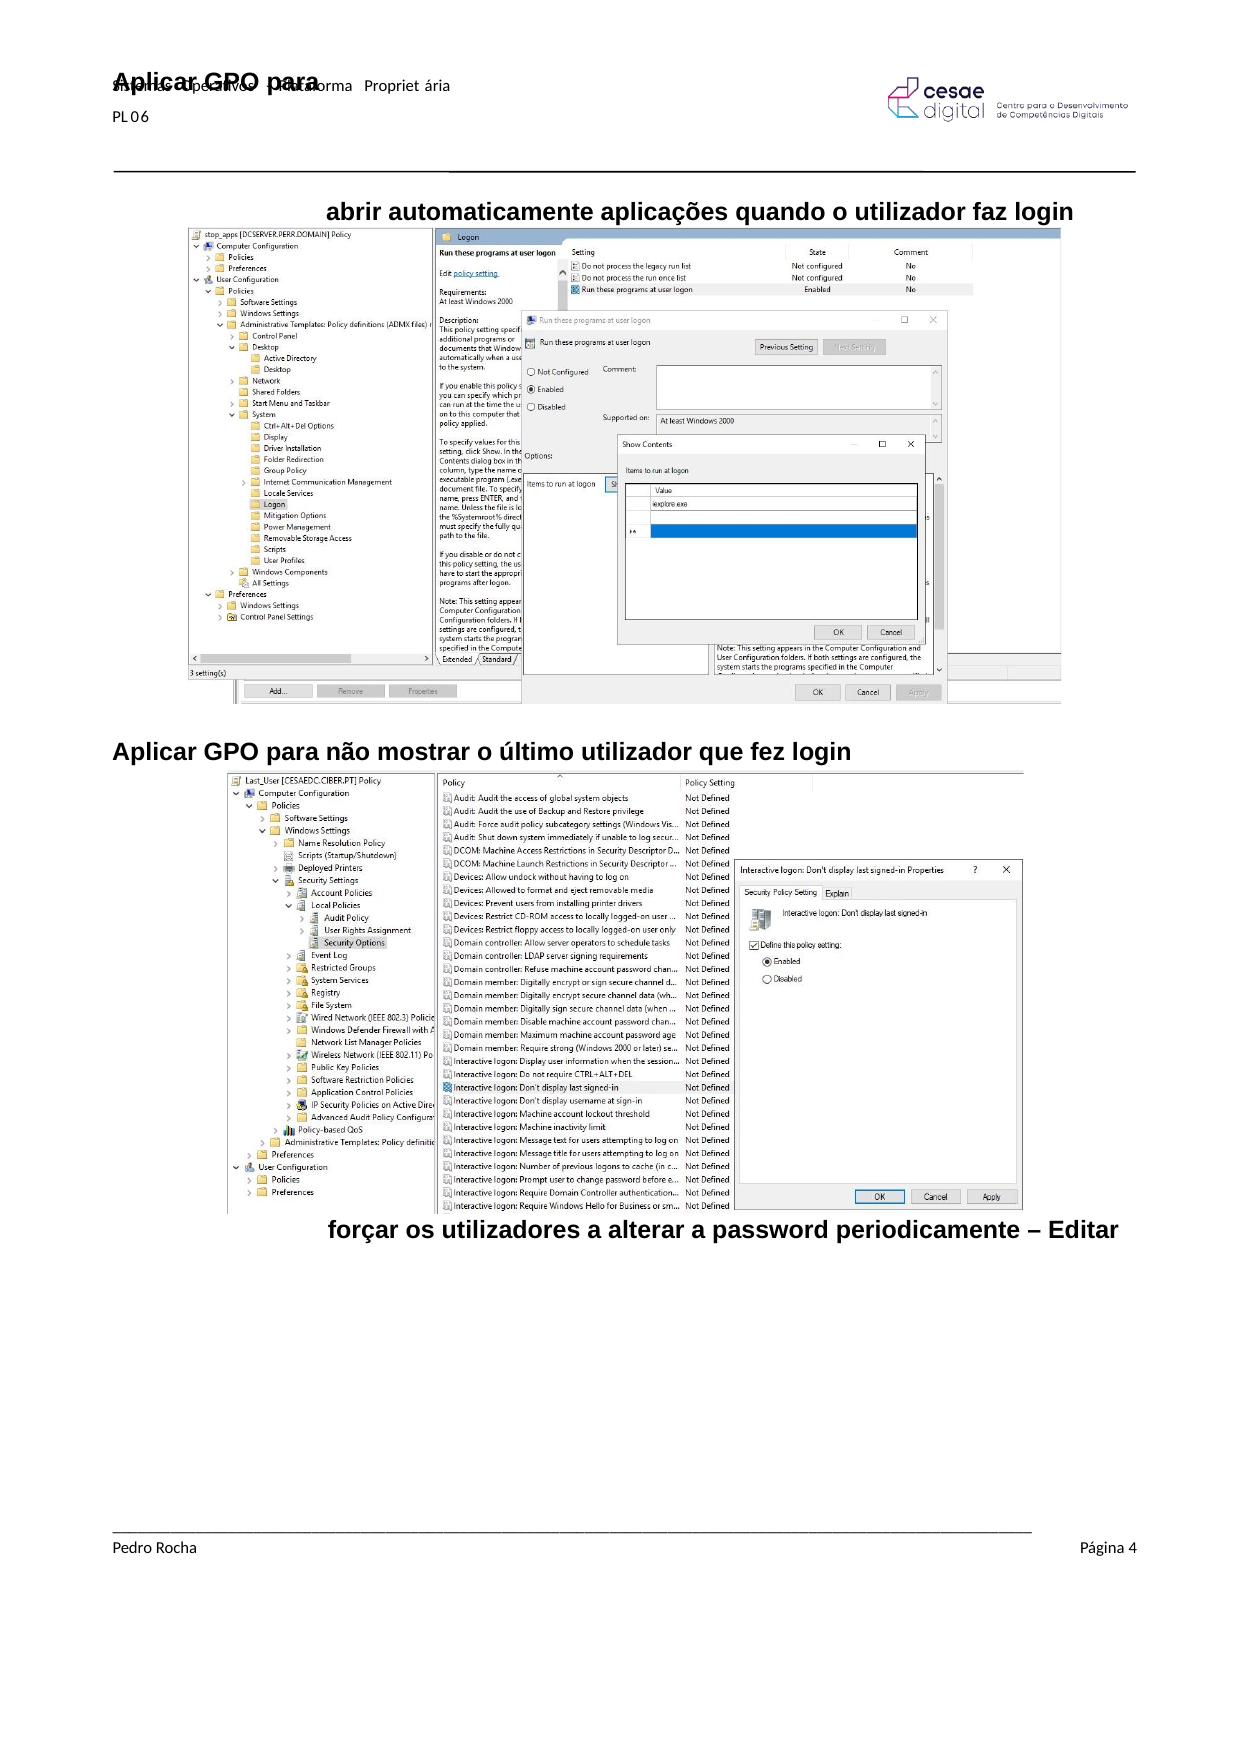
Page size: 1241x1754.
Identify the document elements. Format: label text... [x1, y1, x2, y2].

text abrir automaticamente aplicações quando o utilizador faz login [112, 197, 1074, 226]
text forçar os utilizadores a alterar a password periodicamente – Editar [112, 1215, 1119, 1244]
subtitle Aplicar GPO para não mostrar o último utilizador que fez login [112, 737, 1137, 766]
